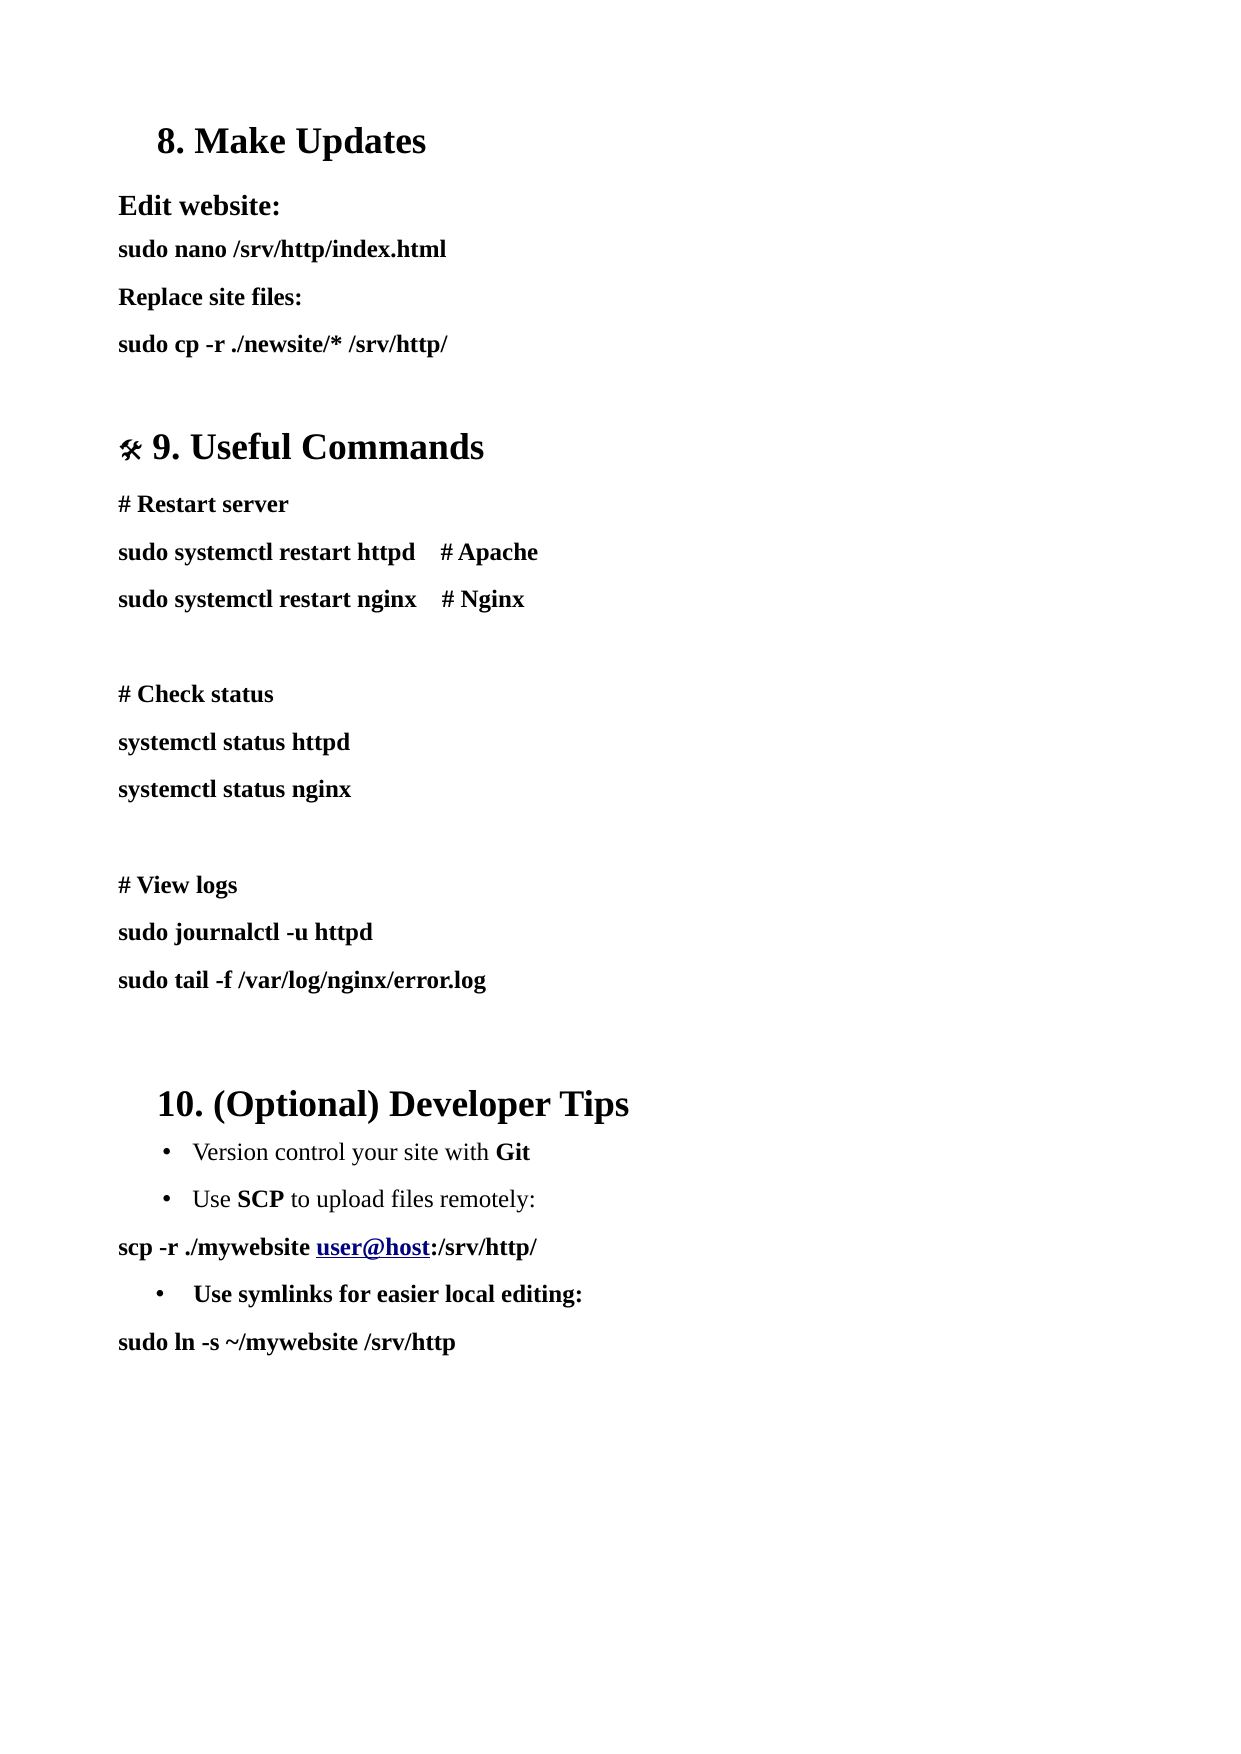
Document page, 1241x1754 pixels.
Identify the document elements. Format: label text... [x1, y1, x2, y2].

subtitle 🔁 8. Make Updates [118, 118, 1122, 161]
text sudo ln -s ~/mywebsite /srv/http [118, 1327, 1122, 1356]
list Use SCP to upload files remotely: [162, 1184, 1122, 1213]
text sudo cp -r ./newsite/* /srv/http/ [118, 329, 1122, 358]
text scp -r ./mywebsite user@host:/srv/http/ [118, 1232, 1122, 1261]
text # View logs [118, 870, 1122, 898]
text sudo tail -f /var/log/nginx/error.log [118, 965, 1122, 994]
text 🛠 9. Useful Commands [118, 425, 1122, 468]
subtitle Edit website: [118, 188, 1122, 222]
text # Check status [118, 679, 1122, 708]
text sudo systemctl restart nginx # Nginx [118, 584, 1122, 613]
list Use symlinks for easier local editing: [156, 1279, 1122, 1308]
text # Restart server [118, 489, 1122, 518]
subtitle 🧹 10. (Optional) Developer Tips [118, 1081, 1122, 1124]
text sudo journalctl -u httpd [118, 917, 1122, 946]
list Version control your site with Git [162, 1137, 1122, 1165]
text systemctl status httpd [118, 727, 1122, 756]
text Replace site files: [118, 282, 1122, 311]
text sudo nano /srv/http/index.html [118, 234, 1122, 263]
text sudo systemctl restart httpd # Apache [118, 537, 1122, 565]
text systemctl status nginx [118, 774, 1122, 803]
